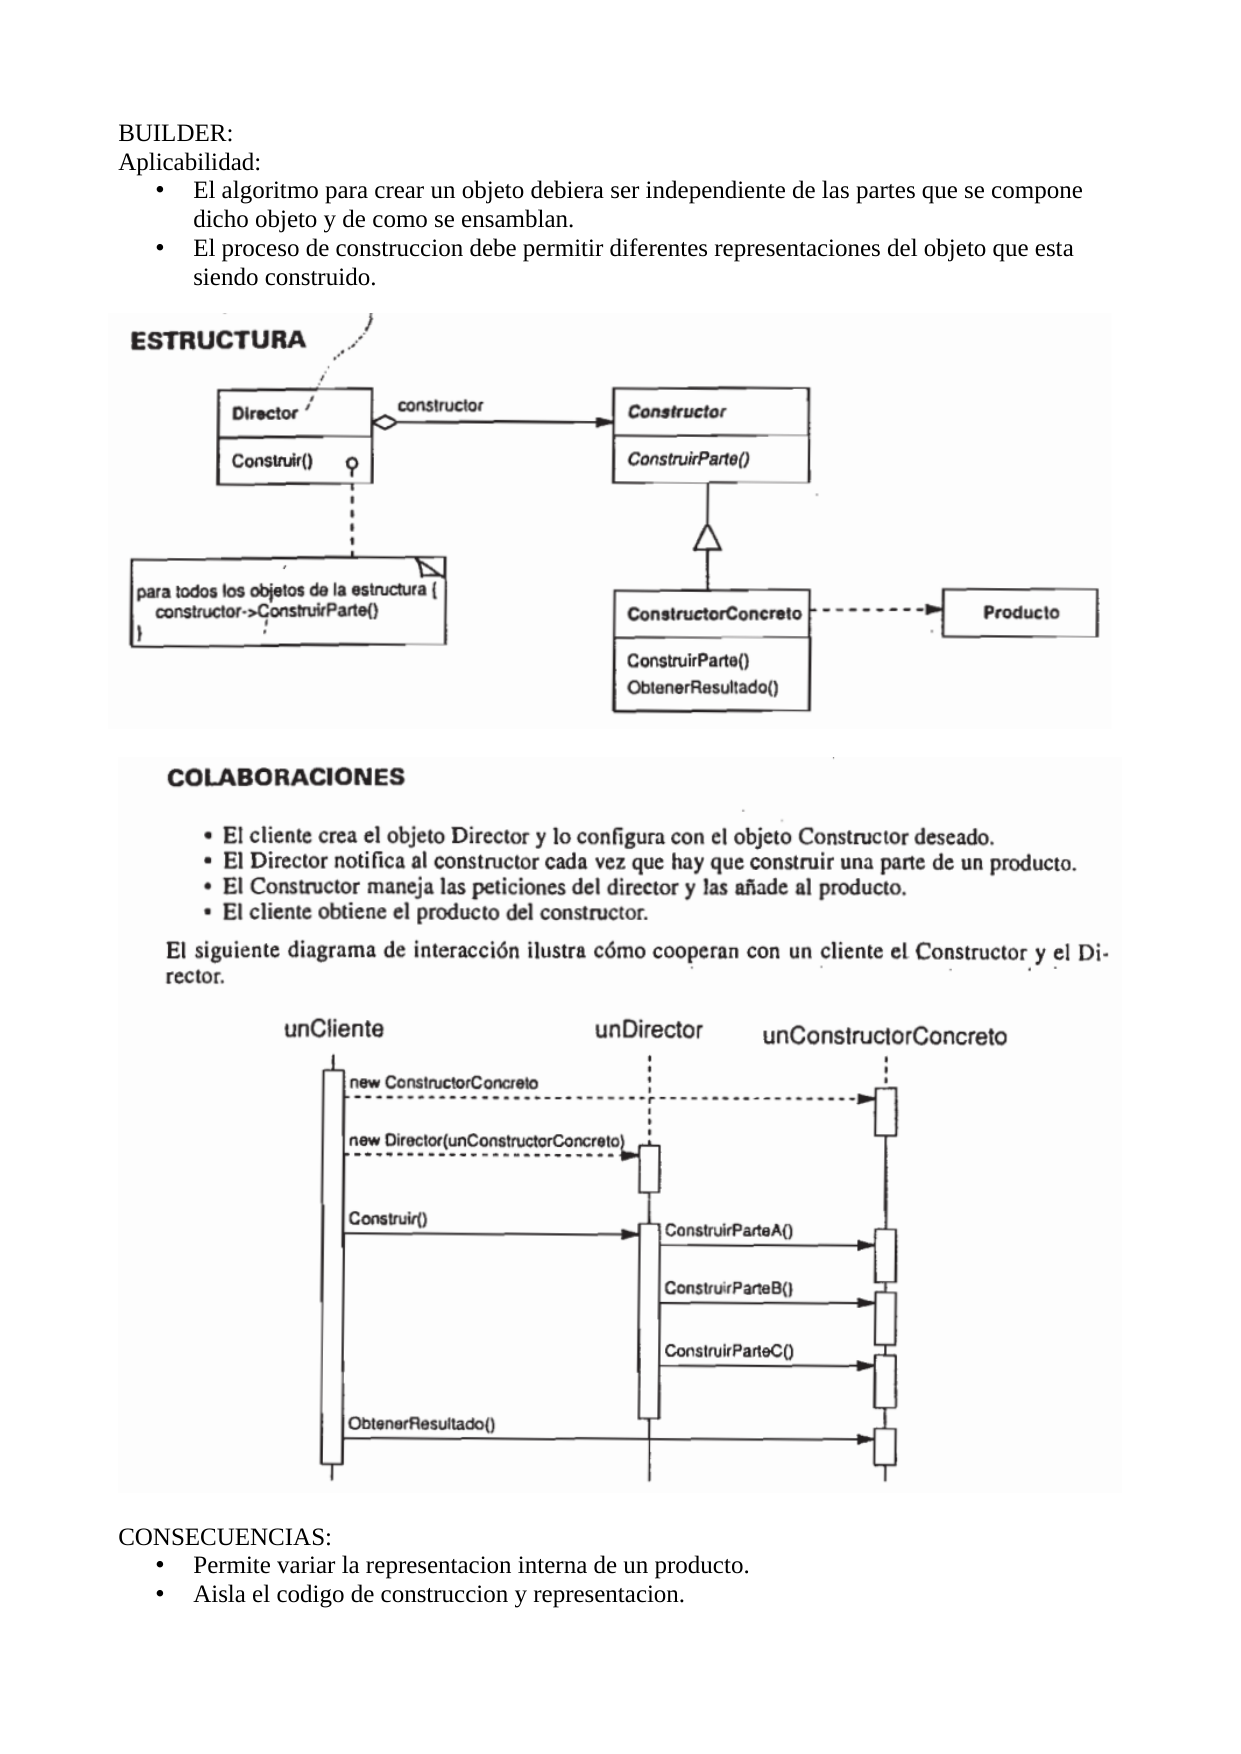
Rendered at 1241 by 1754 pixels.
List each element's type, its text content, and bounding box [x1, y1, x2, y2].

list El algoritmo para crear un objeto debiera ser independiente de las partes que se compone dicho objeto y de como se ensamblan. [156, 176, 1122, 233]
picture [118, 757, 1123, 1493]
text BUILDER: [118, 118, 1122, 147]
list El proceso de construccion debe permitir diferentes representaciones del objeto que esta siendo construido. [156, 233, 1122, 291]
picture [107, 313, 1112, 729]
text Aplicabilidad: [118, 147, 1122, 176]
list Permite variar la representacion interna de un producto. [156, 1550, 1122, 1579]
list Aisla el codigo de construccion y representacion. [156, 1579, 1122, 1608]
text CONSECUENCIAS: [118, 1522, 1122, 1550]
